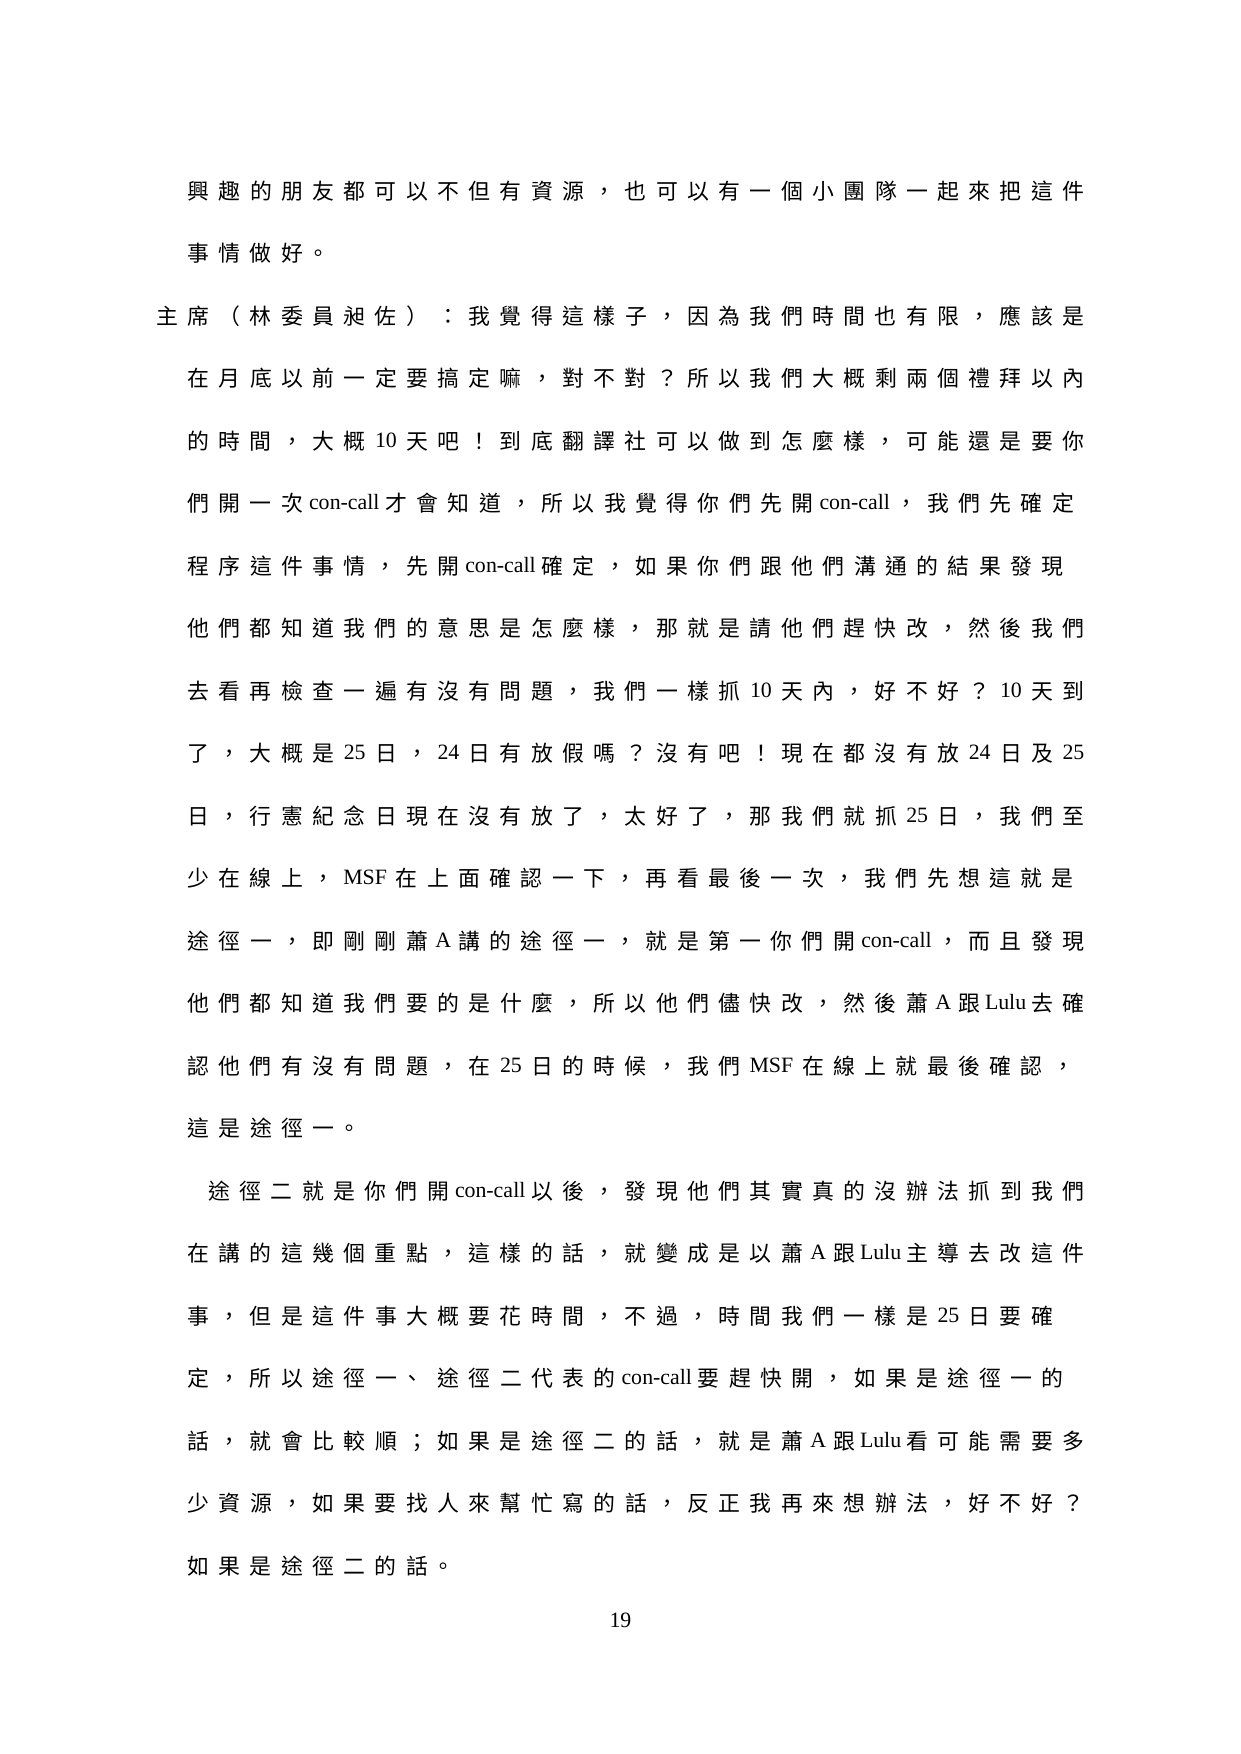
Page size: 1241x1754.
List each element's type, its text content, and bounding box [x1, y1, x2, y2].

text 興趣的朋友都可以不但有資源，也可以有一個小團隊一起來把這件事情做好。 [173, 158, 1089, 283]
text 主席（林委員昶佐）：我覺得這樣子，因為我們時間也有限，應該是在月底以前一定要搞定嘛，對不對？所以我們大概剩兩個禮拜以內的時間，大概10天吧！到底翻譯社可以做到怎麼樣，可能還是要你們開一次con-call才會知道，所以我覺得你們先開con-call，我們先確定程序這件事情，先開con-call確定，如果你們跟他們溝通的結果發現他們都知道我們的意思是怎麼樣，那就是請他們趕快改，然後我們去看再檢查一遍有沒有問題，我們一樣抓10天內，好不好？10天到了，大概是25日，24日有放假嗎？沒有吧！現在都沒有放24日及25日，行憲紀念日現在沒有放了，太好了，那我們就抓25日，我們至少在線上，MSF在上面確認一下，再看最後一次，我們先想這就是途徑一，即剛剛蕭A講的途徑一，就是第一你們開con-call，而且發現他們都知道我們要的是什麼，所以他們儘快改，然後蕭A跟Lulu去確認他們有沒有問題，在25日的時候，我們MSF在線上就最後確認，這是途徑一。 [151, 283, 1089, 1158]
text 途徑二就是你們開con-call以後，發現他們其實真的沒辦法抓到我們在講的這幾個重點，這樣的話，就變成是以蕭A跟Lulu主導去改這件事，但是這件事大概要花時間，不過，時間我們一樣是25日要確定，所以途徑一、途徑二代表的con-call要趕快開，如果是途徑一的話，就會比較順；如果是途徑二的話，就是蕭A跟Lulu看可能需要多少資源，如果要找人來幫忙寫的話，反正我再來想辦法，好不好？如果是途徑二的話。 [173, 1158, 1089, 1596]
